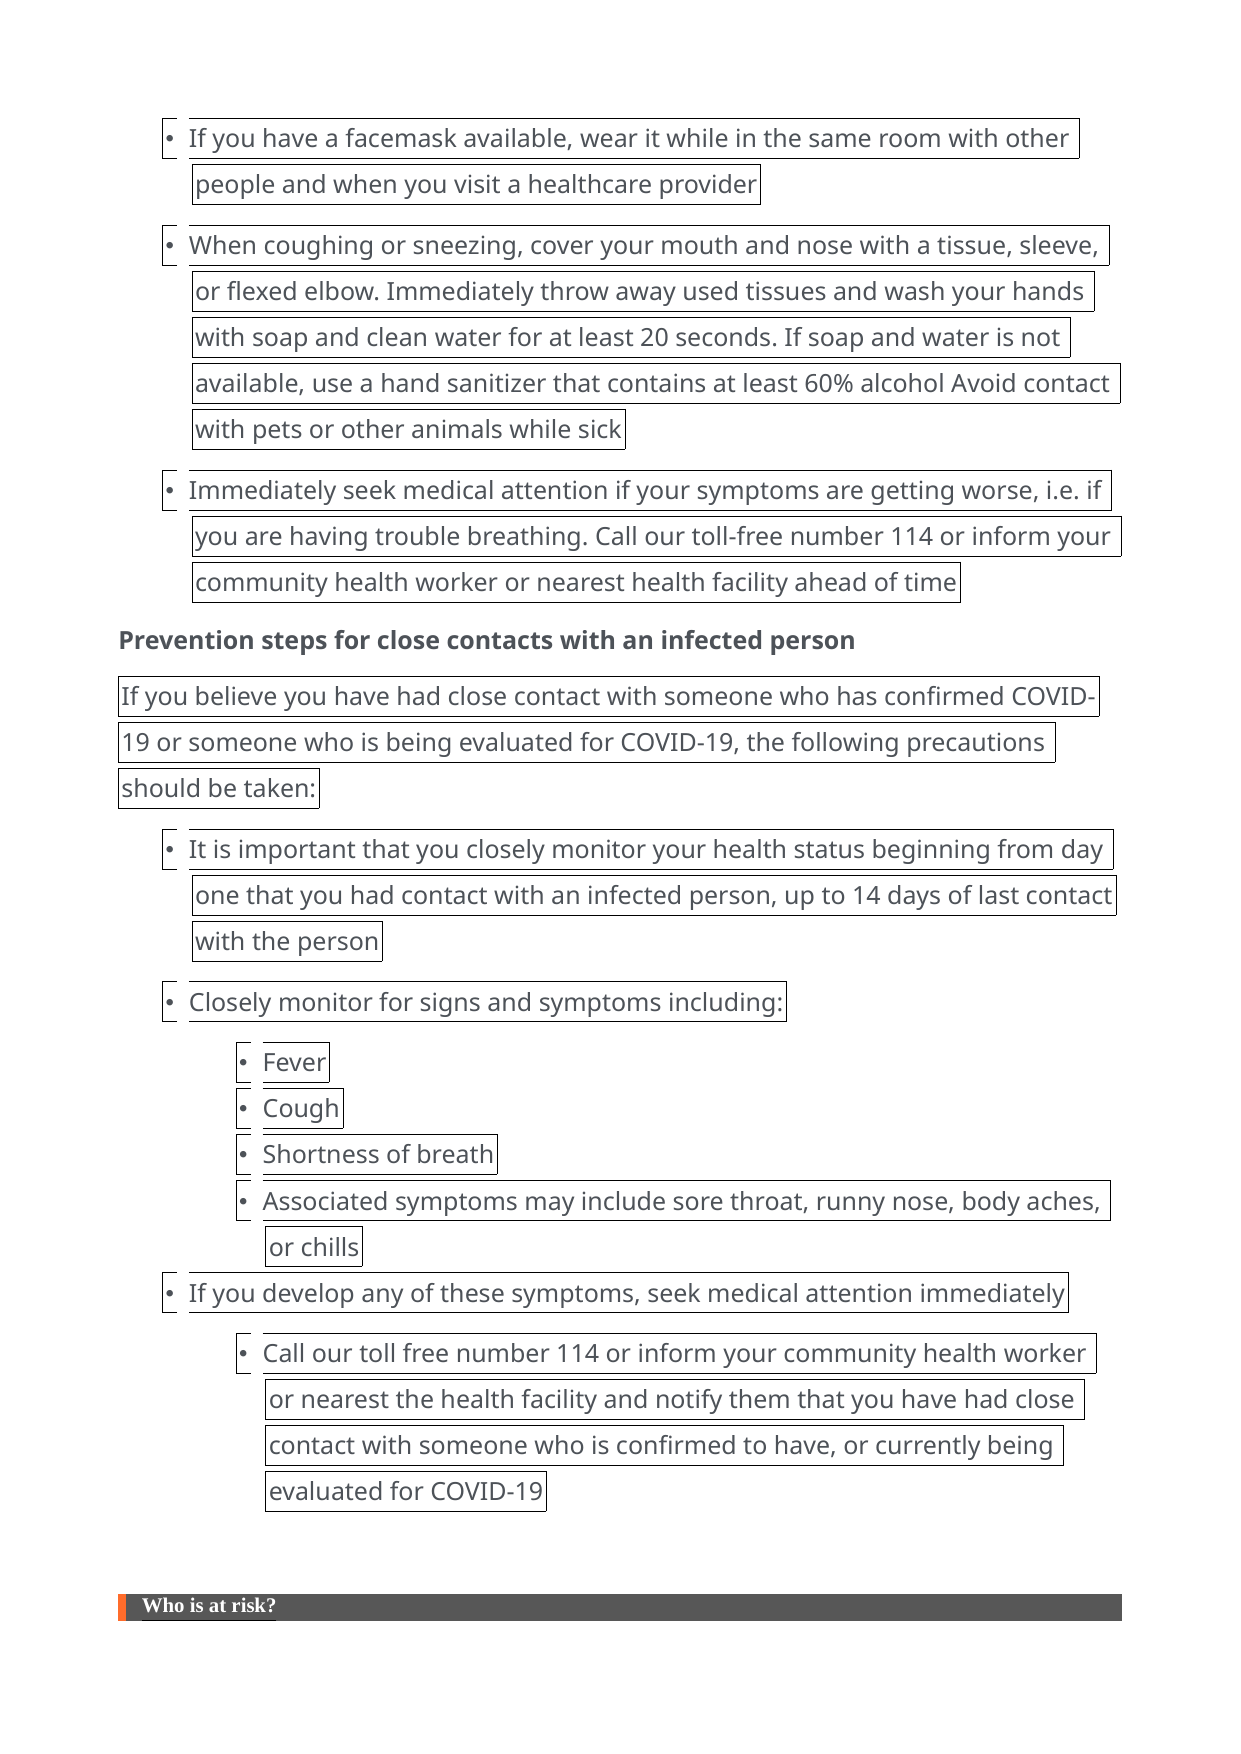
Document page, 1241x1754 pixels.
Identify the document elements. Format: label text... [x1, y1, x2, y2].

list [1069, 1272, 1122, 1312]
list Shortness of breath [237, 1134, 497, 1174]
subtitle Who is at risk? [118, 1593, 1122, 1621]
list Closely monitor for signs and symptoms including: [163, 981, 786, 1022]
list [330, 1042, 1122, 1082]
list [787, 981, 1122, 1022]
list Immediately seek medical attention if your symptoms are getting worse, i.e. if you are having trouble breathing. Call our toll-free number 114 or inform your community health worker or nearest health facility ahead of time [162, 469, 1122, 602]
list [498, 1134, 1122, 1174]
list If you develop any of these symptoms, seek medical attention immediately [163, 1272, 1068, 1312]
list Call our toll free number 114 or inform your community health worker or nearest the health facility and notify them that you have had close contact with someone who is confirmed to have, or currently being evaluated for COVID-19 [236, 1333, 1122, 1511]
list It is important that you closely monitor your health status beginning from day one that you had contact with an infected person, up to 14 days of last contact with the person [162, 829, 1122, 961]
text Prevention steps for close contacts with an infected person [118, 622, 1122, 656]
list Fever [237, 1042, 329, 1082]
list Associated symptoms may include sore throat, runny nose, body aches, or chills [236, 1180, 1122, 1266]
list When coughing or sneezing, cover your mouth and nose with a tissue, sleeve, or flexed elbow. Immediately throw away used tissues and wash your hands with soap and clean water for at least 20 seconds. If soap and water is not available, use a hand sanitizer that contains at least 60% alcohol Avoid contact with pets or other animals while sick [162, 225, 1122, 449]
list If you have a facemask available, wear it while in the same room with other people and when you visit a healthcare provider [162, 118, 1122, 204]
list Cough [237, 1088, 343, 1128]
list [344, 1088, 1122, 1128]
text If you believe you have had close contact with someone who has confirmed COVID-19 or someone who is being evaluated for COVID-19, the following precautions should be taken: [118, 676, 1122, 808]
